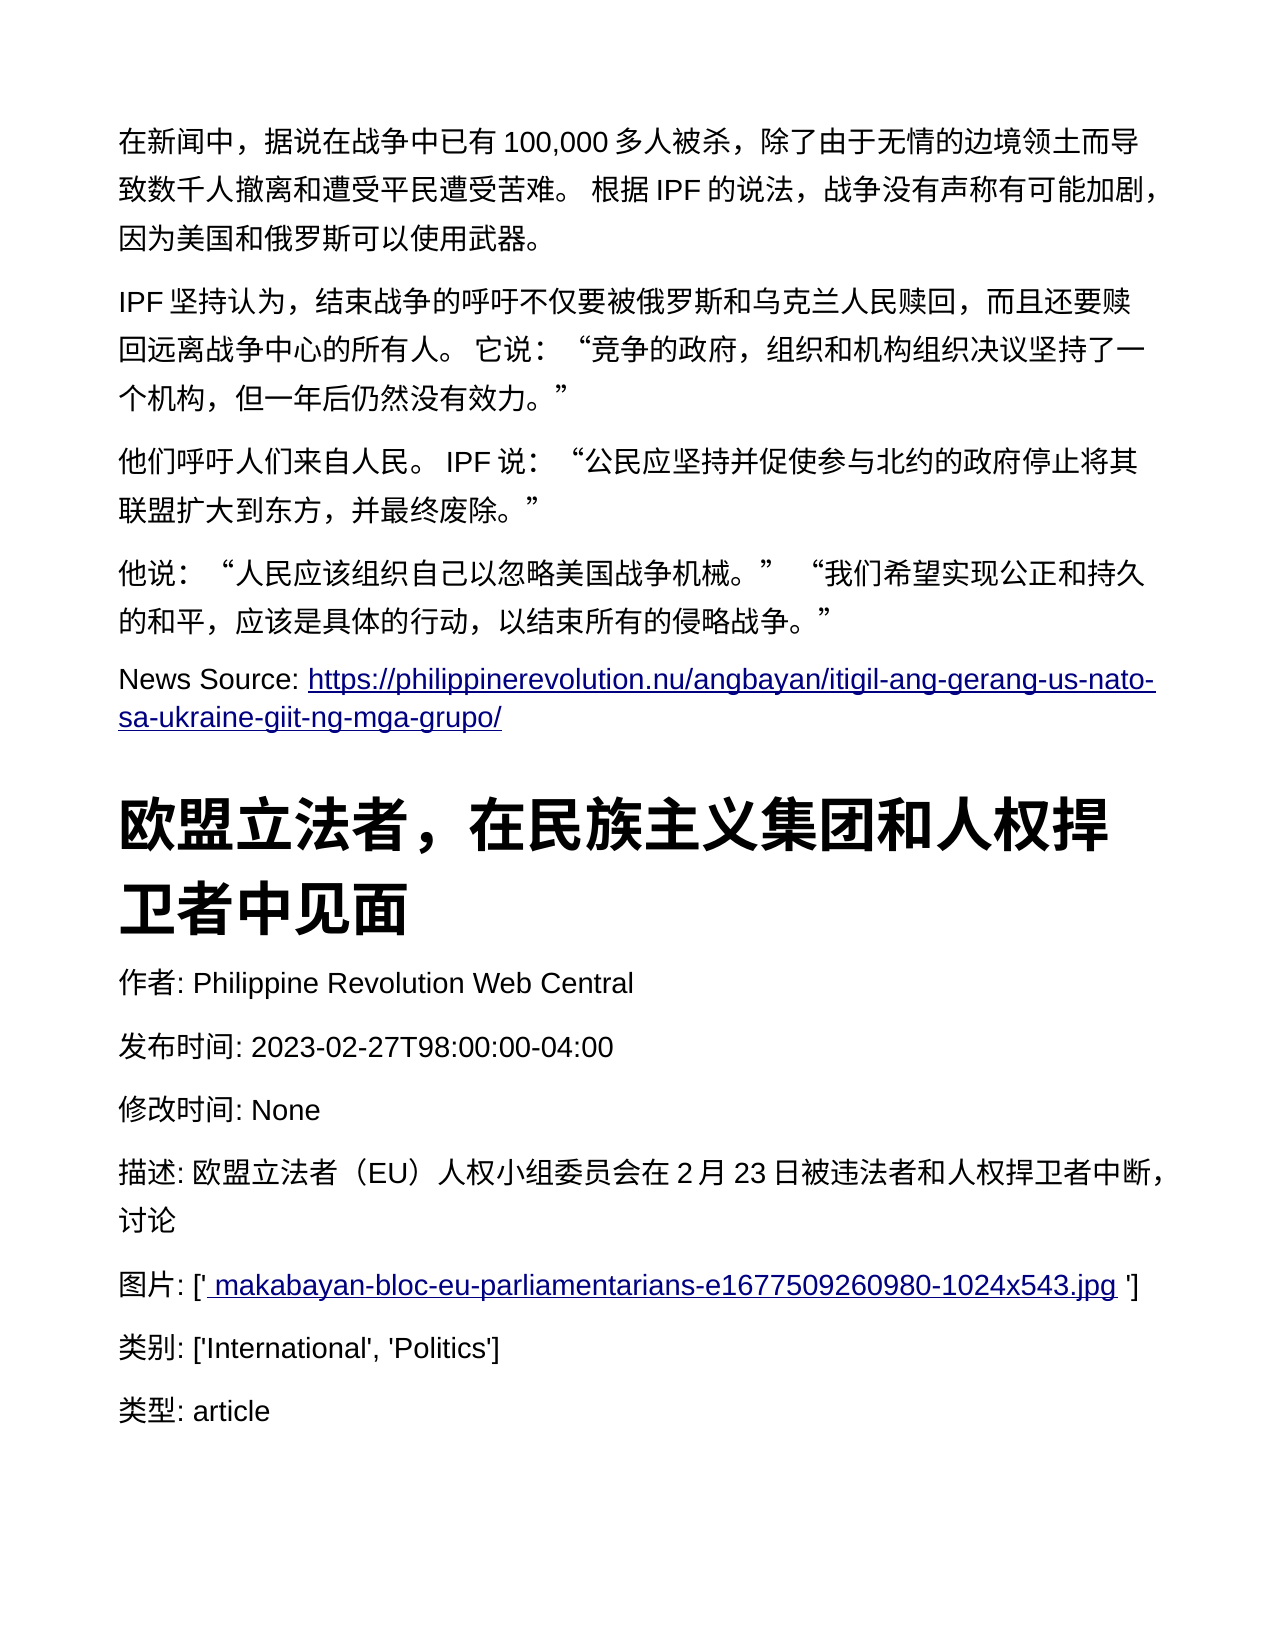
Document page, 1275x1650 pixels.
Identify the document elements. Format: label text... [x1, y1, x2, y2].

text 描述: 欧盟立法者（EU）人权小组委员会在2月23日被违法者和人权捍卫者中断，讨论 [118, 1149, 1157, 1240]
text 图片: [' makabayan-bloc-eu-parliamentarians-e1677509260980-1024x543.jpg '] [118, 1261, 1157, 1303]
text IPF坚持认为，结束战争的呼吁不仅要被俄罗斯和乌克兰人民赎回，而且还要赎回远离战争中心的所有人。 它说：“竞争的政府，组织和机构组织决议坚持了一个机构，但一年后仍然没有效力。” [118, 278, 1157, 418]
text 类别: ['International', 'Politics'] [118, 1324, 1157, 1366]
text 发布时间: 2023-02-27T98:00:00-04:00 [118, 1023, 1157, 1065]
text 他说：“人民应该组织自己以忽略美国战争机械。” “我们希望实现公正和持久的和平，应该是具体的行动，以结束所有的侵略战争。” [118, 550, 1157, 641]
text News Source: https://philippinerevolution.nu/angbayan/itigil-ang-gerang-us-nato-sa-ukraine-giit-ng-mga-grupo/ [118, 662, 1157, 734]
text 他们呼吁人们来自人民。 IPF说：“公民应坚持并促使参与北约的政府停止将其联盟扩大到东方，并最终废除。” [118, 438, 1157, 529]
text 修改时间: None [118, 1086, 1157, 1128]
text 作者: Philippine Revolution Web Central [118, 960, 1157, 1002]
text 类型: article [118, 1387, 1157, 1429]
subtitle 欧盟立法者，在民族主义集团和人权捍卫者中见面 [118, 778, 1157, 947]
text 在新闻中，据说在战争中已有100,000多人被杀，除了由于无情的边境领土而导致数千人撤离和遭受平民遭受苦难。 根据IPF的说法，战争没有声称有可能加剧，因为美国和俄罗斯可以使用武器。 [118, 118, 1157, 257]
